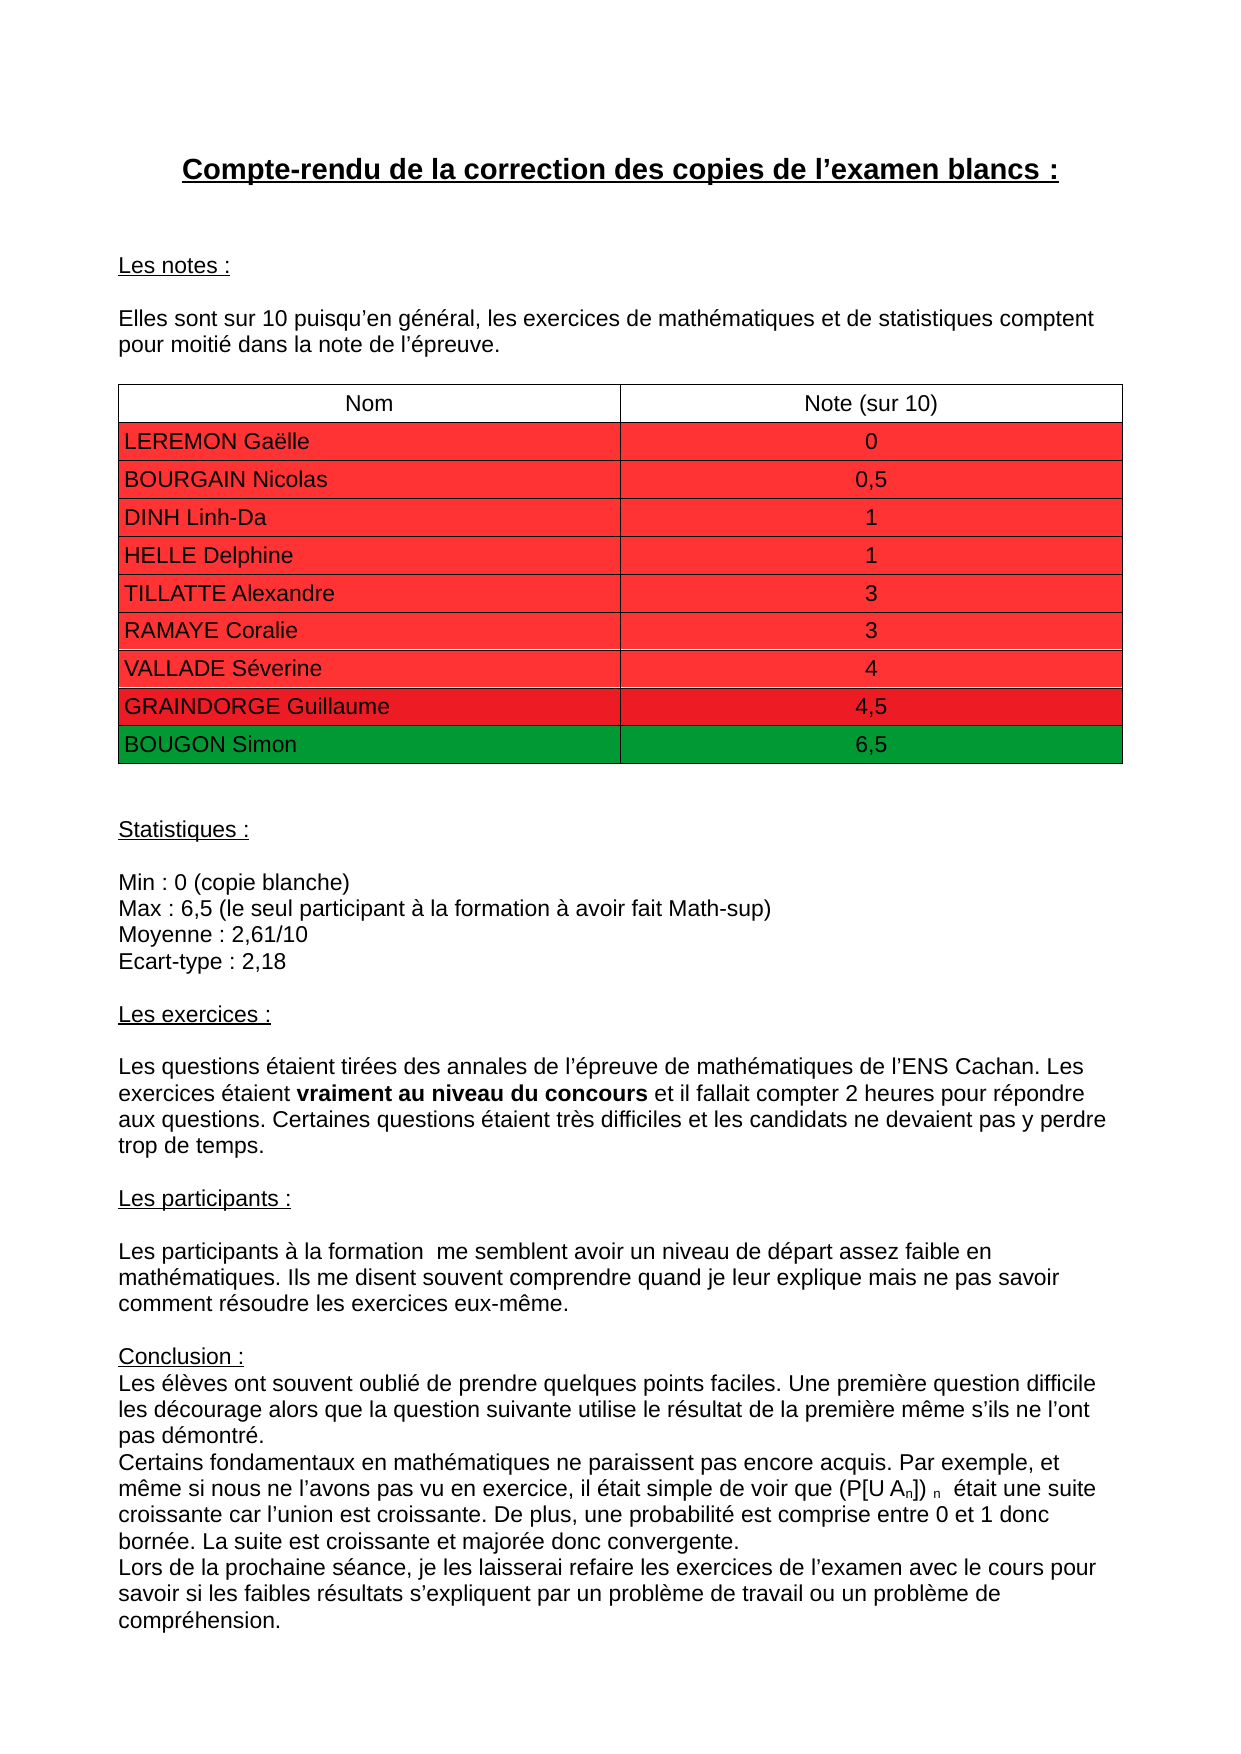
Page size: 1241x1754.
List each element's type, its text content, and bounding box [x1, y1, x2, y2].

table_cell BOUGON Simon [119, 726, 620, 763]
table_header Note (sur 10) [621, 385, 1122, 422]
table_cell 3 [621, 613, 1122, 649]
table_cell BOURGAIN Nicolas [119, 461, 620, 498]
table_cell GRAINDORGE Guillaume [119, 689, 620, 725]
text Les élèves ont souvent oublié de prendre quelques points faciles. Une première question difficile les décourage alors que la question suivante utilise le résultat de la première même s’ils ne l’ont pas démontré. [118, 1369, 1122, 1448]
table_cell LEREMON Gaëlle [119, 423, 620, 460]
table_cell HELLE Delphine [119, 537, 620, 574]
table_header Nom [119, 385, 620, 422]
text Les notes : [118, 252, 1122, 279]
table_cell 6,5 [621, 726, 1122, 763]
table_cell VALLADE Séverine [119, 651, 620, 687]
text Max : 6,5 (le seul participant à la formation à avoir fait Math-sup) [118, 895, 1122, 921]
table_cell 3 [621, 575, 1122, 612]
table_cell 0,5 [621, 461, 1122, 498]
text Ecart-type : 2,18 [118, 948, 1122, 974]
table_cell DINH Linh-Da [119, 499, 620, 536]
table_cell RAMAYE Coralie [119, 613, 620, 649]
text Moyenne : 2,61/10 [118, 921, 1122, 948]
text Les exercices : [118, 1001, 1122, 1027]
table_cell 4,5 [621, 689, 1122, 725]
table_cell 1 [621, 537, 1122, 574]
text Lors de la prochaine séance, je les laisserai refaire les exercices de l’examen avec le cours pour savoir si les faibles résultats s’expliquent par un problème de travail ou un problème de compréhension. [118, 1554, 1122, 1633]
table_cell TILLATTE Alexandre [119, 575, 620, 612]
text Compte-rendu de la correction des copies de l’examen blancs : [118, 152, 1122, 185]
text Les participants : [118, 1185, 1122, 1211]
text Min : 0 (copie blanche) [118, 869, 1122, 895]
text Les questions étaient tirées des annales de l’épreuve de mathématiques de l’ENS Cachan. Les exercices étaient vraiment au niveau du concours et il fallait compter 2 heures pour répondre aux questions. Certaines questions étaient très difficiles et les candidats ne devaient pas y perdre trop de temps. [118, 1053, 1122, 1159]
table_cell 0 [621, 423, 1122, 460]
text Certains fondamentaux en mathématiques ne paraissent pas encore acquis. Par exemple, et même si nous ne l’avons pas vu en exercice, il était simple de voir que (P[U An]) n était une suite croissante car l’union est croissante. De plus, une probabilité est comprise entre 0 et 1 donc bornée. La suite est croissante et majorée donc convergente. [118, 1448, 1122, 1554]
text Statistiques : [118, 816, 1122, 842]
text Conclusion : [118, 1343, 1122, 1369]
text Les participants à la formation me semblent avoir un niveau de départ assez faible en mathématiques. Ils me disent souvent comprendre quand je leur explique mais ne pas savoir comment résoudre les exercices eux-même. [118, 1238, 1122, 1317]
table_cell 4 [621, 651, 1122, 687]
table_cell 1 [621, 499, 1122, 536]
text Elles sont sur 10 puisqu’en général, les exercices de mathématiques et de statistiques comptent pour moitié dans la note de l’épreuve. [118, 305, 1122, 358]
